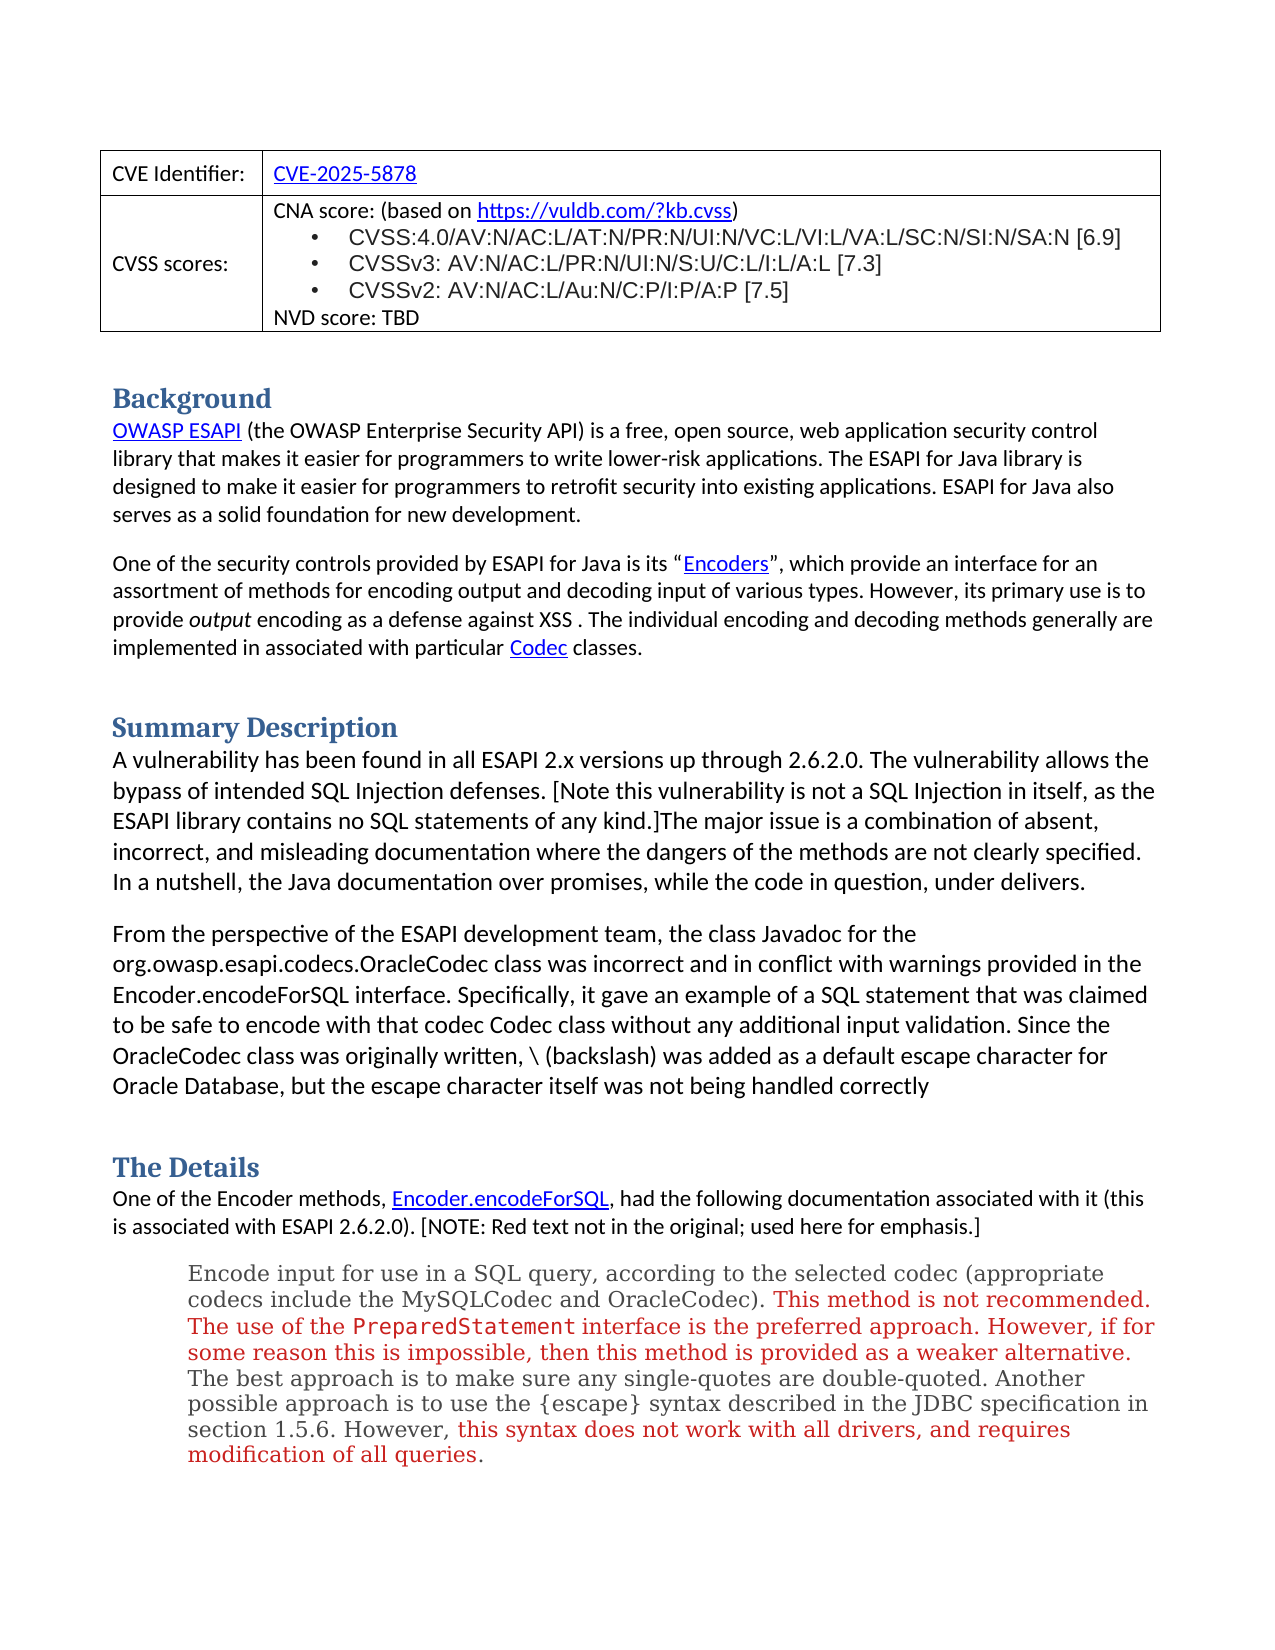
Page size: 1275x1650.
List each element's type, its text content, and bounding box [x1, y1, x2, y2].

table_cell CVSS scores: [101, 196, 262, 331]
text Encode input for use in a SQL query, according to the selected codec (appropriate codecs include the MySQLCodec and OracleCodec). This method is not recommended. The use of the PreparedStatement interface is the preferred approach. However, if for some reason this is impossible, then this method is provided as a weaker alternative. The best approach is to make sure any single-quotes are double-quoted. Another possible approach is to use the {escape} syntax described in the JDBC specification in section 1.5.6. However, this syntax does not work with all drivers, and requires modification of all queries. [187, 1261, 1162, 1468]
table_cell CVE Identifier: [101, 151, 262, 195]
subtitle Background [112, 382, 1162, 416]
text One of the Encoder methods, Encoder.encodeForSQL, had the following documentation associated with it (this is associated with ESAPI 2.6.2.0). [NOTE: Red text not in the original; used here for emphasis.] [112, 1184, 1162, 1240]
table_cell CVE-2025-5878 [263, 151, 1160, 195]
table_cell CNA score: (based on https://vuldb.com/?kb.cvss) CVSS:4.0/AV:N/AC:L/AT:N/PR:N/UI:N/VC:L/VI:L/VA:L/SC:N/SI:N/SA:N [6.9] CVSSv3: AV:N/AC:L/PR:N/UI:N/S:U/C:L/I:L/A:L [7.3] CVSSv2: AV:N/AC:L/Au:N/C:P/I:P/A:P [7.5] NVD score: TBD [263, 196, 1160, 331]
text One of the security controls provided by ESAPI for Java is its “Encoders”, which provide an interface for an assortment of methods for encoding output and decoding input of various types. However, its primary use is to provide output encoding as a defense against XSS . The individual encoding and decoding methods generally are implemented in associated with particular Codec classes. [112, 549, 1162, 661]
subtitle Summary Description [112, 711, 1162, 744]
text OWASP ESAPI (the OWASP Enterprise Security API) is a free, open source, web application security control library that makes it easier for programmers to write lower-risk applications. The ESAPI for Java library is designed to make it easier for programmers to retrofit security into existing applications. ESAPI for Java also serves as a solid foundation for new development. [112, 416, 1162, 528]
subtitle The Details [112, 1151, 1162, 1184]
text From the perspective of the ESAPI development team, the class Javadoc for the org.owasp.esapi.codecs.OracleCodec class was incorrect and in conflict with warnings provided in the Encoder.encodeForSQL interface. Specifically, it gave an example of a SQL statement that was claimed to be safe to encode with that codec Codec class without any additional input validation. Since the OracleCodec class was originally written, \ (backslash) was added as a default escape character for Oracle Database, but the escape character itself was not being handled correctly [112, 918, 1162, 1101]
text A vulnerability has been found in all ESAPI 2.x versions up through 2.6.2.0. The vulnerability allows the bypass of intended SQL Injection defenses. [Note this vulnerability is not a SQL Injection in itself, as the ESAPI library contains no SQL statements of any kind.]The major issue is a combination of absent, incorrect, and misleading documentation where the dangers of the methods are not clearly specified. In a nutshell, the Java documentation over promises, while the code in question, under delivers. [112, 744, 1162, 897]
